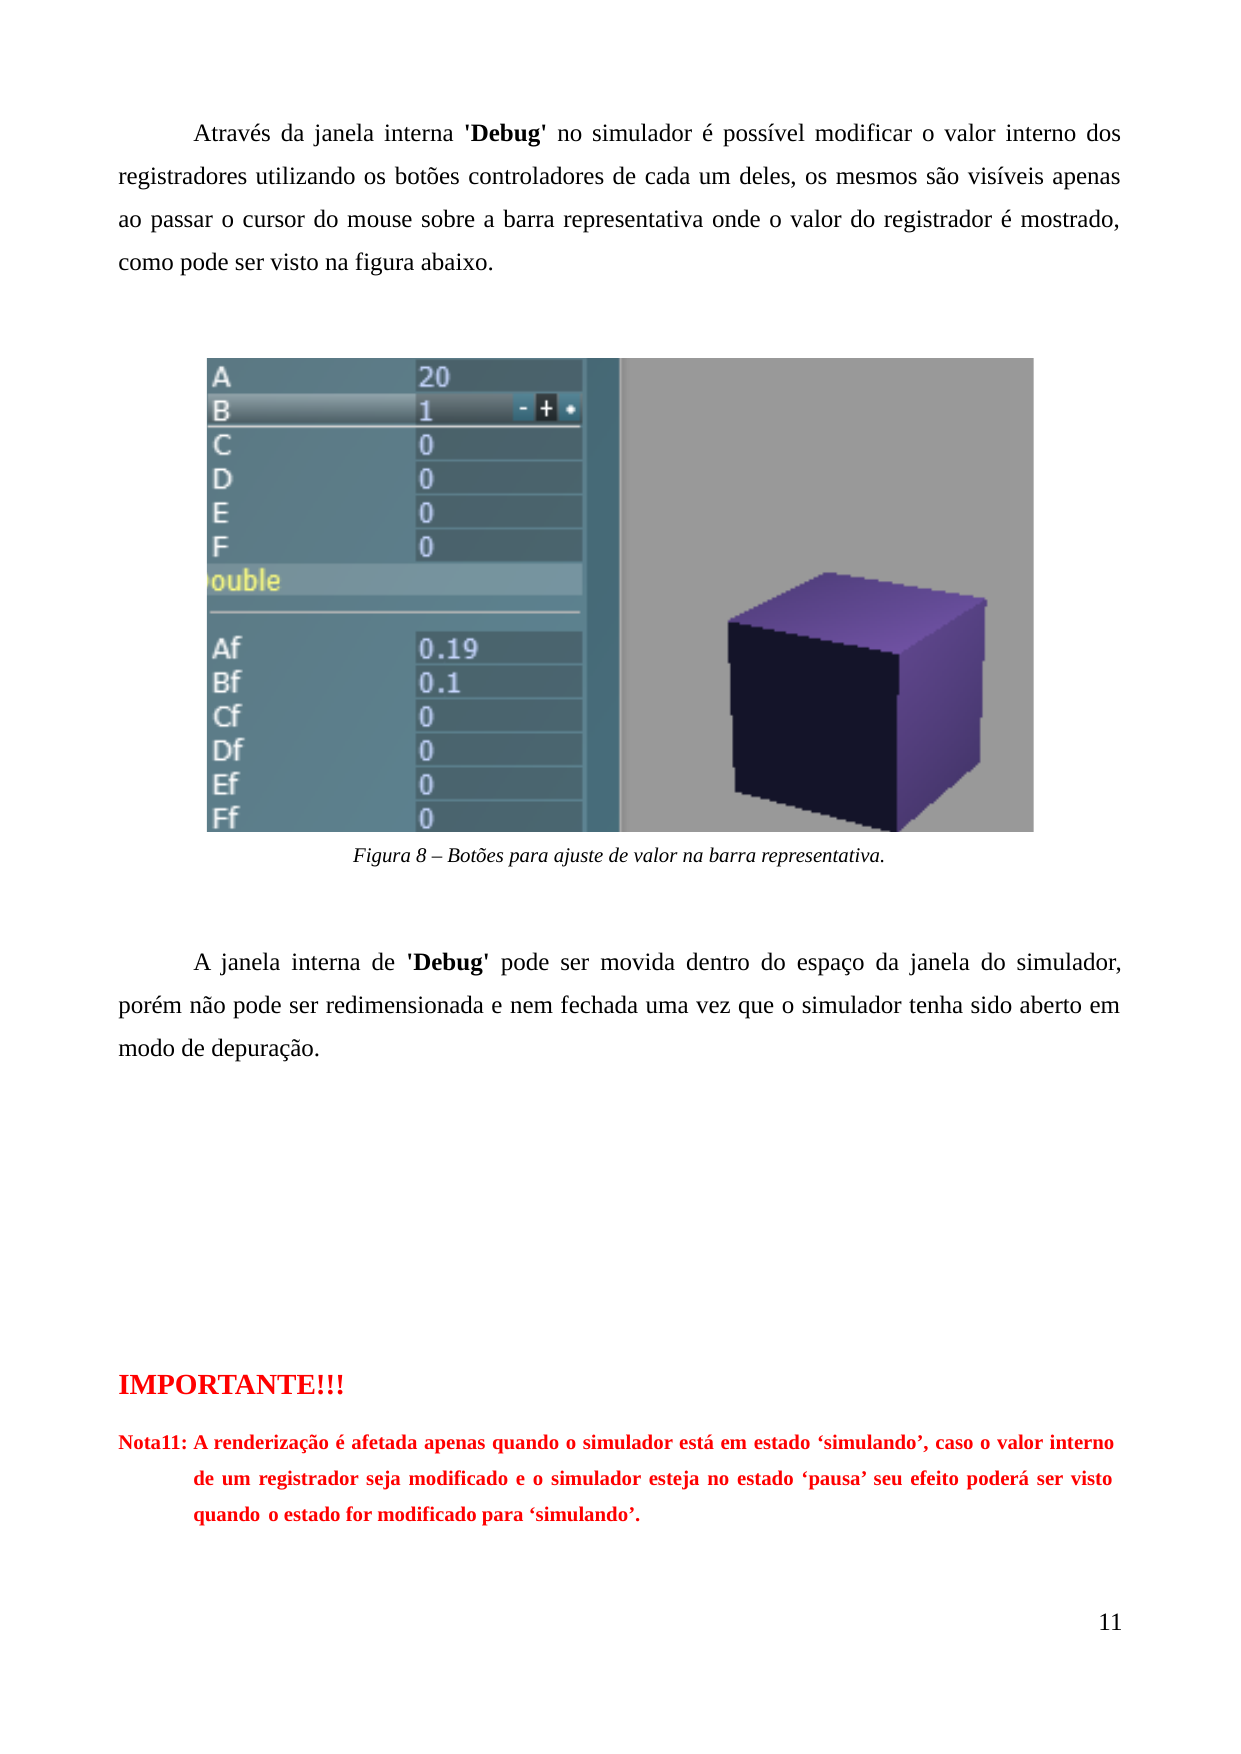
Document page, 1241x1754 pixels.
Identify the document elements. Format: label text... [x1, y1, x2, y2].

text Figura 8 – Botões para ajuste de valor na barra representativa. [118, 359, 1122, 867]
text A janela interna de 'Debug' pode ser movida dentro do espaço da janela do simulador, porém não pode ser redimensionada e nem fechada uma vez que o simulador tenha sido aberto em modo de depuração. [118, 947, 1122, 1062]
text Através da janela interna 'Debug' no simulador é possível modificar o valor interno dos registradores utilizando os botões controladores de cada um deles, os mesmos são visíveis apenas ao passar o cursor do mouse sobre a barra representativa onde o valor do registrador é mostrado, como pode ser visto na figura abaixo. [118, 118, 1122, 276]
text IMPORTANTE!!! [118, 1367, 1122, 1401]
text Nota11: A renderização é afetada apenas quando o simulador está em estado ‘simulando’, caso o valor interno de um registrador seja modificado e o simulador esteja no estado ‘pausa’ seu efeito poderá ser visto quando o estado for modificado para ‘simulando’. [118, 1430, 1122, 1526]
